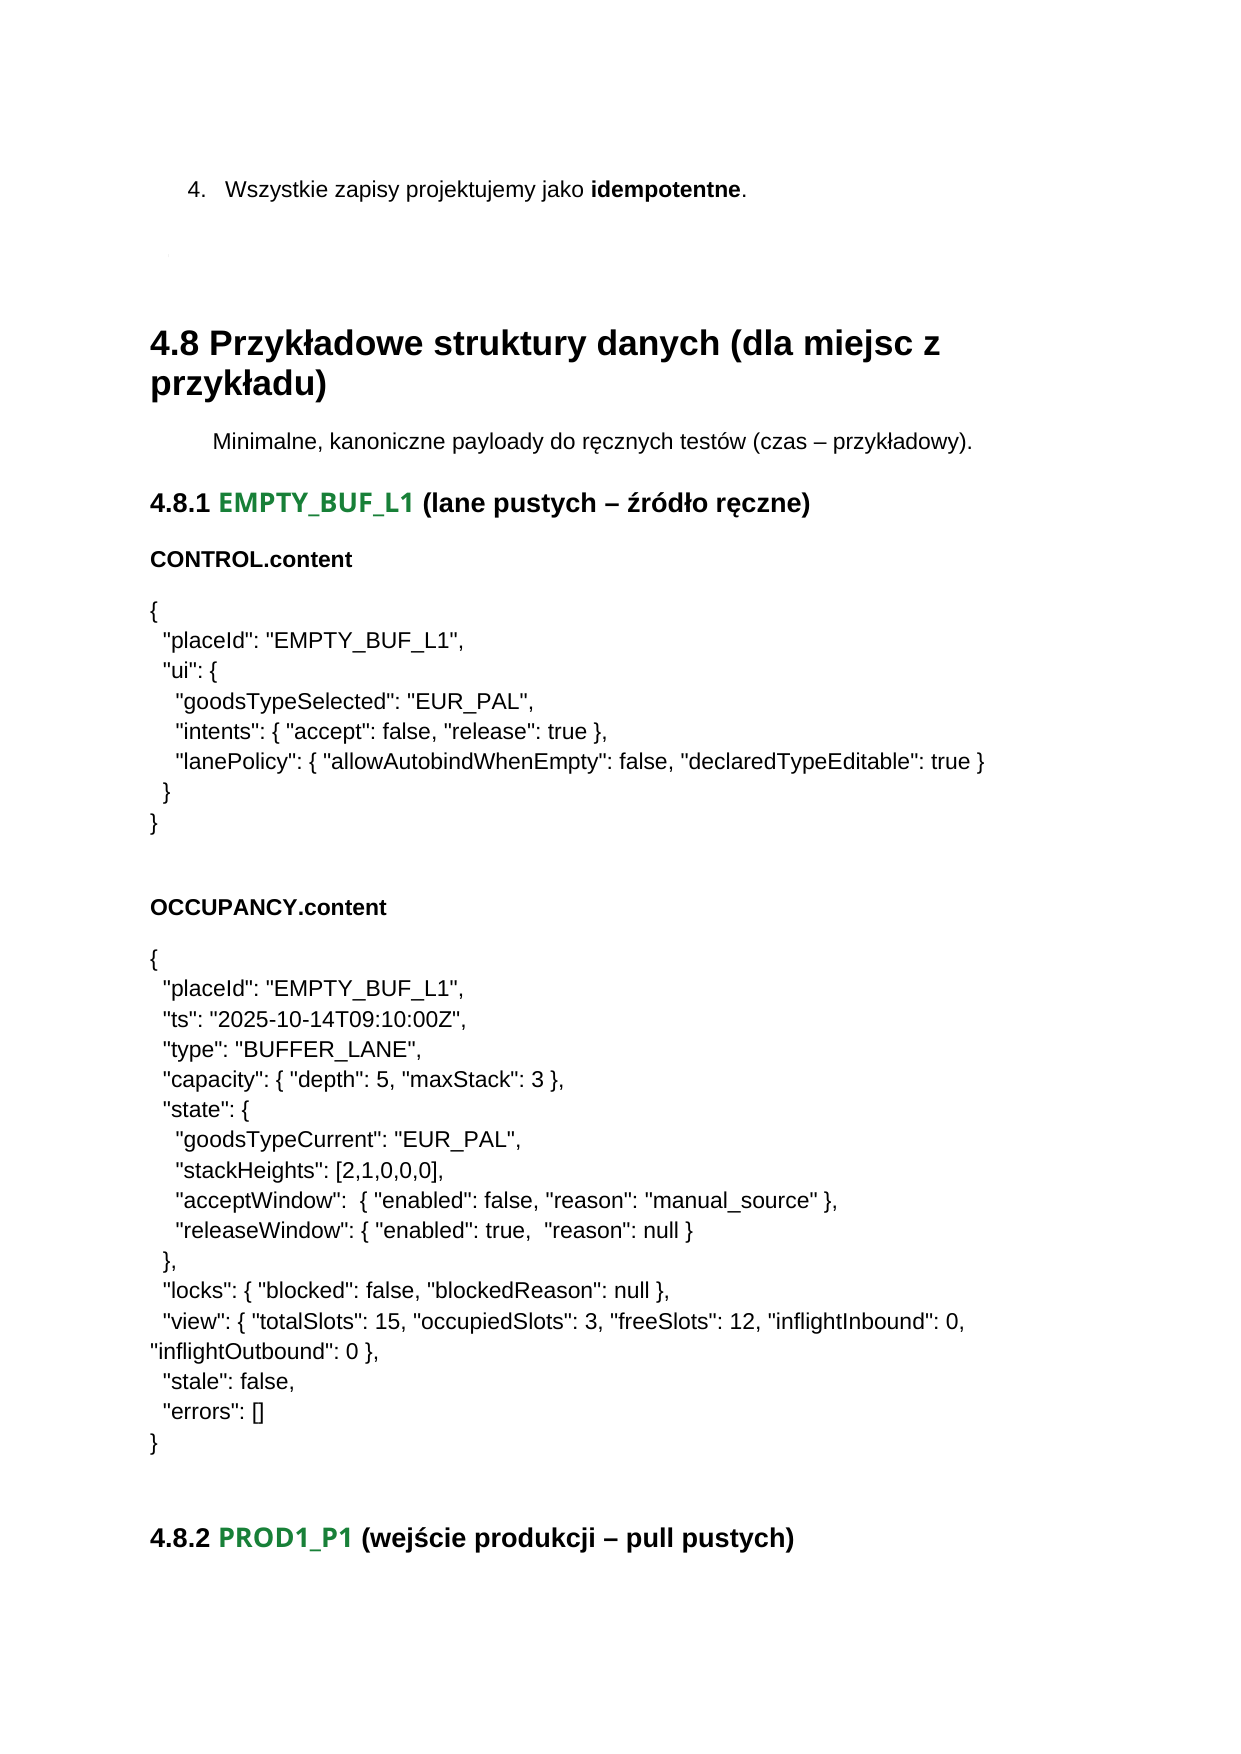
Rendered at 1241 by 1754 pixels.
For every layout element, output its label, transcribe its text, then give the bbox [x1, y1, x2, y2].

text "lanePolicy": { "allowAutobindWhenEmpty": false, "declaredTypeEditable": true } [150, 748, 1090, 774]
text } [150, 808, 1090, 835]
text OCCUPANCY.content [150, 894, 1090, 920]
text "locks": { "blocked": false, "blockedReason": null }, [150, 1277, 1090, 1304]
text }, [150, 1247, 1090, 1274]
text Minimalne, kanoniczne payloady do ręcznych testów (czas – przykładowy). [212, 428, 1028, 454]
text { [150, 945, 1090, 972]
text "type": "BUFFER_LANE", [150, 1036, 1090, 1062]
list Wszystkie zapisy projektujemy jako idempotentne. [187, 176, 1090, 229]
text "state": { [150, 1096, 1090, 1123]
text "errors": [] [150, 1398, 1090, 1425]
text "view": { "totalSlots": 15, "occupiedSlots": 3, "freeSlots": 12, "inflightInbound": 0, "inflightOutbound": 0 }, [150, 1308, 1090, 1364]
text "acceptWindow": { "enabled": false, "reason": "manual_source" }, [150, 1187, 1090, 1213]
subtitle 4.8.2 PROD1_P1 (wejście produkcji – pull pustych) [150, 1518, 1090, 1555]
text "ts": "2025-10-14T09:10:00Z", [150, 1006, 1090, 1032]
text "placeId": "EMPTY_BUF_L1", [150, 975, 1090, 1002]
text "capacity": { "depth": 5, "maxStack": 3 }, [150, 1066, 1090, 1092]
text "stackHeights": [2,1,0,0,0], [150, 1157, 1090, 1183]
text "goodsTypeSelected": "EUR_PAL", [150, 688, 1090, 714]
text "intents": { "accept": false, "release": true }, [150, 718, 1090, 744]
text } [150, 778, 1090, 804]
text "ui": { [150, 657, 1090, 684]
subtitle 4.8 Przykładowe struktury danych (dla miejsc z przykładu) [150, 322, 1090, 403]
text CONTROL.content [150, 546, 1090, 572]
list [187, 150, 1090, 176]
text "releaseWindow": { "enabled": true, "reason": null } [150, 1217, 1090, 1243]
text "placeId": "EMPTY_BUF_L1", [150, 627, 1090, 653]
text "stale": false, [150, 1368, 1090, 1394]
subtitle 4.8.1 EMPTY_BUF_L1 (lane pustych – źródło ręczne) [150, 484, 1090, 521]
text "goodsTypeCurrent": "EUR_PAL", [150, 1126, 1090, 1153]
text } [150, 1428, 1090, 1455]
text { [150, 597, 1090, 623]
